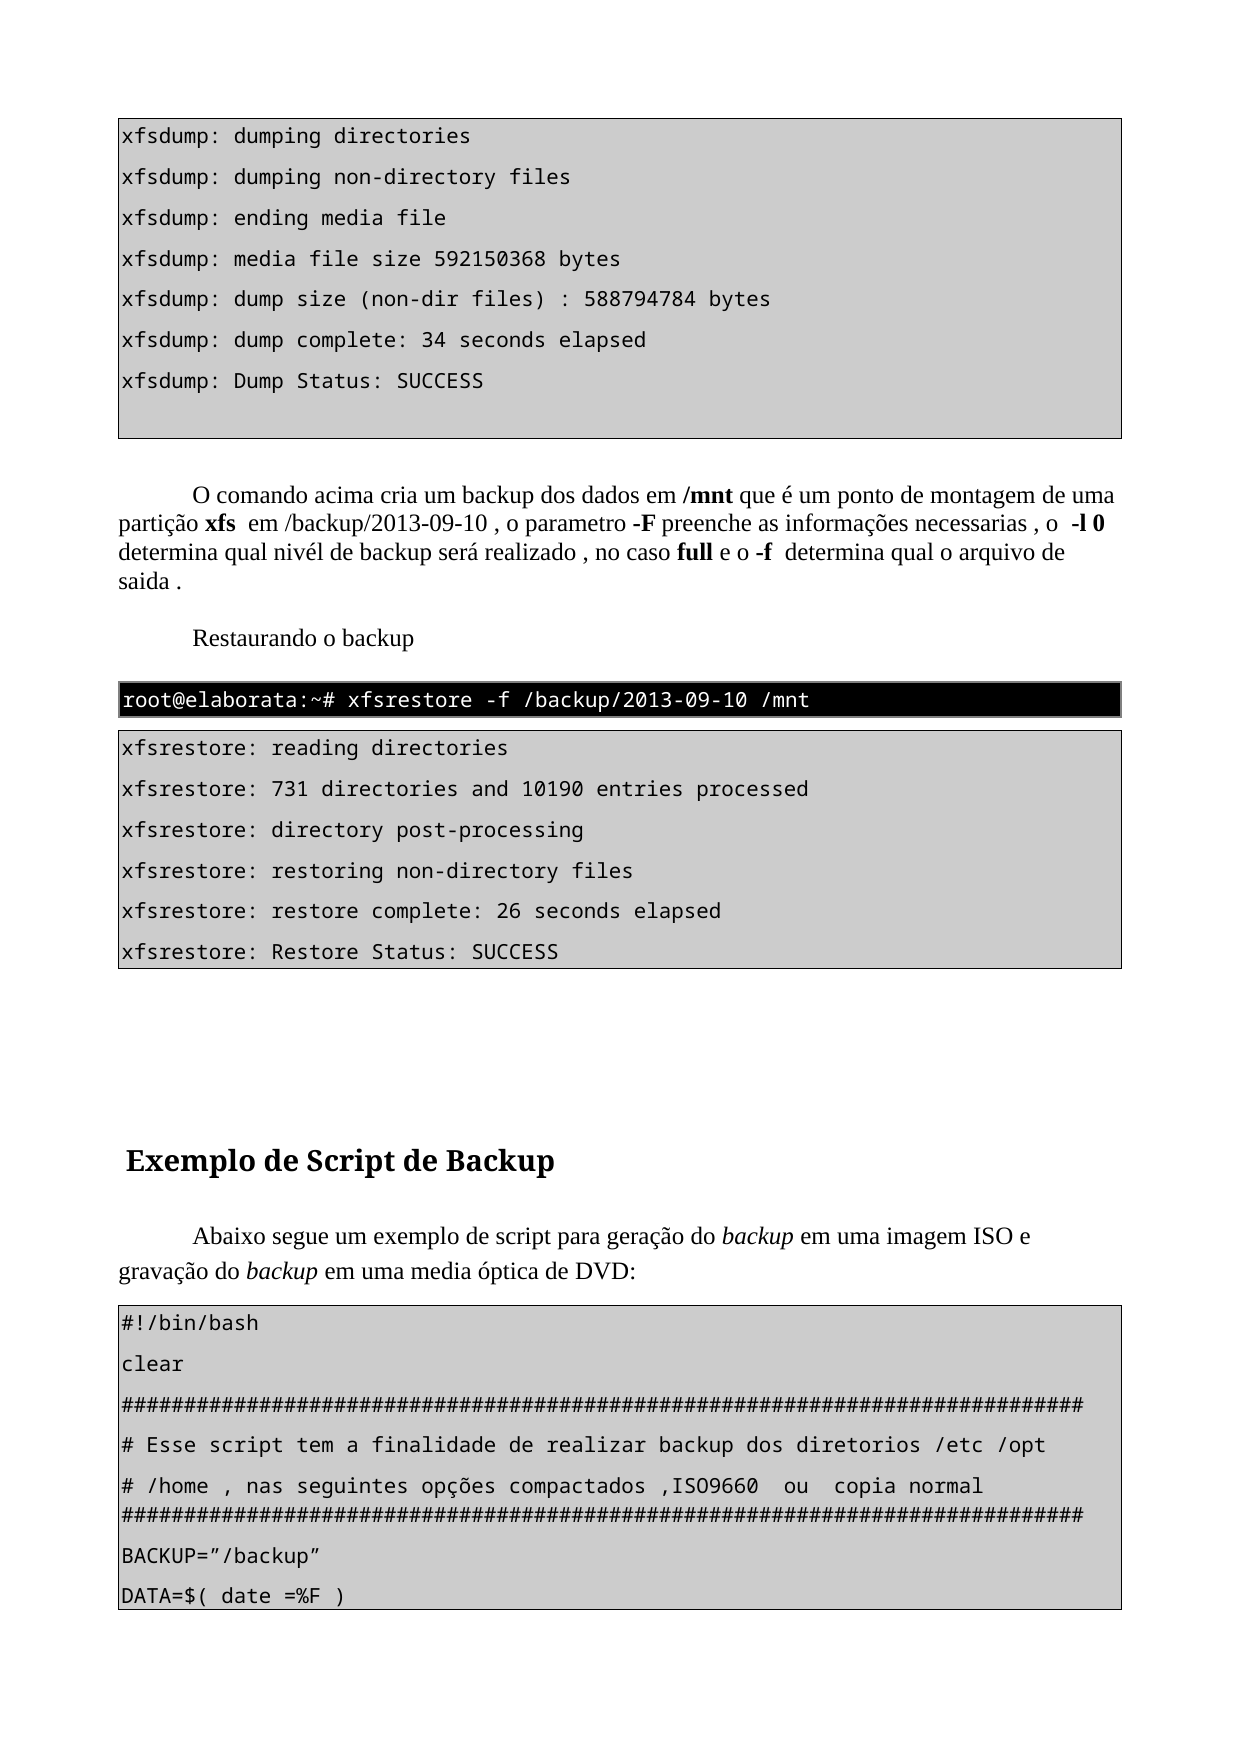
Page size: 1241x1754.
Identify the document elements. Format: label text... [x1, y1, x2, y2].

text DATA=$( date =%F ) [119, 1578, 1121, 1609]
text xfsrestore: restore complete: 26 seconds elapsed [119, 893, 1121, 925]
text xfsdump: dumping non-directory files [119, 159, 1121, 191]
text # /home , nas seguintes opções compactados ,ISO9660 ou copia normal ############################################################################# [119, 1468, 1121, 1528]
text xfsdump: dump complete: 34 seconds elapsed [119, 322, 1121, 354]
text xfsdump: media file size 592150368 bytes [119, 241, 1121, 272]
text xfsdump: dump size (non-dir files) : 588794784 bytes [119, 281, 1121, 313]
subtitle Exemplo de Script de Backup [118, 1141, 1122, 1180]
text xfsrestore: 731 directories and 10190 entries processed [119, 771, 1121, 803]
text xfsrestore: reading directories [119, 731, 1121, 762]
text root@elaborata:~# xfsrestore -f /backup/2013-09-10 /mnt [120, 683, 1120, 716]
text xfsdump: Dump Status: SUCCESS [119, 363, 1121, 395]
text xfsdump: ending media file [119, 200, 1121, 231]
text clear [119, 1346, 1121, 1377]
text xfsrestore: directory post-processing [119, 812, 1121, 843]
text xfsdump: dumping directories [119, 119, 1121, 150]
text xfsrestore: Restore Status: SUCCESS [119, 934, 1121, 968]
text # Esse script tem a finalidade de realizar backup dos diretorios /etc /opt [119, 1427, 1121, 1459]
text xfsrestore: restoring non-directory files [119, 853, 1121, 884]
text Restaurando o backup [118, 623, 1122, 652]
text BACKUP=”/backup” [119, 1538, 1121, 1569]
text O comando acima cria um backup dos dados em /mnt que é um ponto de montagem de uma partição xfs em /backup/2013-09-10 , o parametro -F preenche as informações necessarias , o -l 0 determina qual nivél de backup será realizado , no caso full e o -f determina qual o arquivo de saida . [118, 480, 1122, 595]
text Abaixo segue um exemplo de script para geração do backup em uma imagem ISO e gravação do backup em uma media óptica de DVD: [118, 1221, 1122, 1285]
text #!/bin/bash [119, 1306, 1121, 1337]
text ############################################################################# [119, 1387, 1121, 1418]
